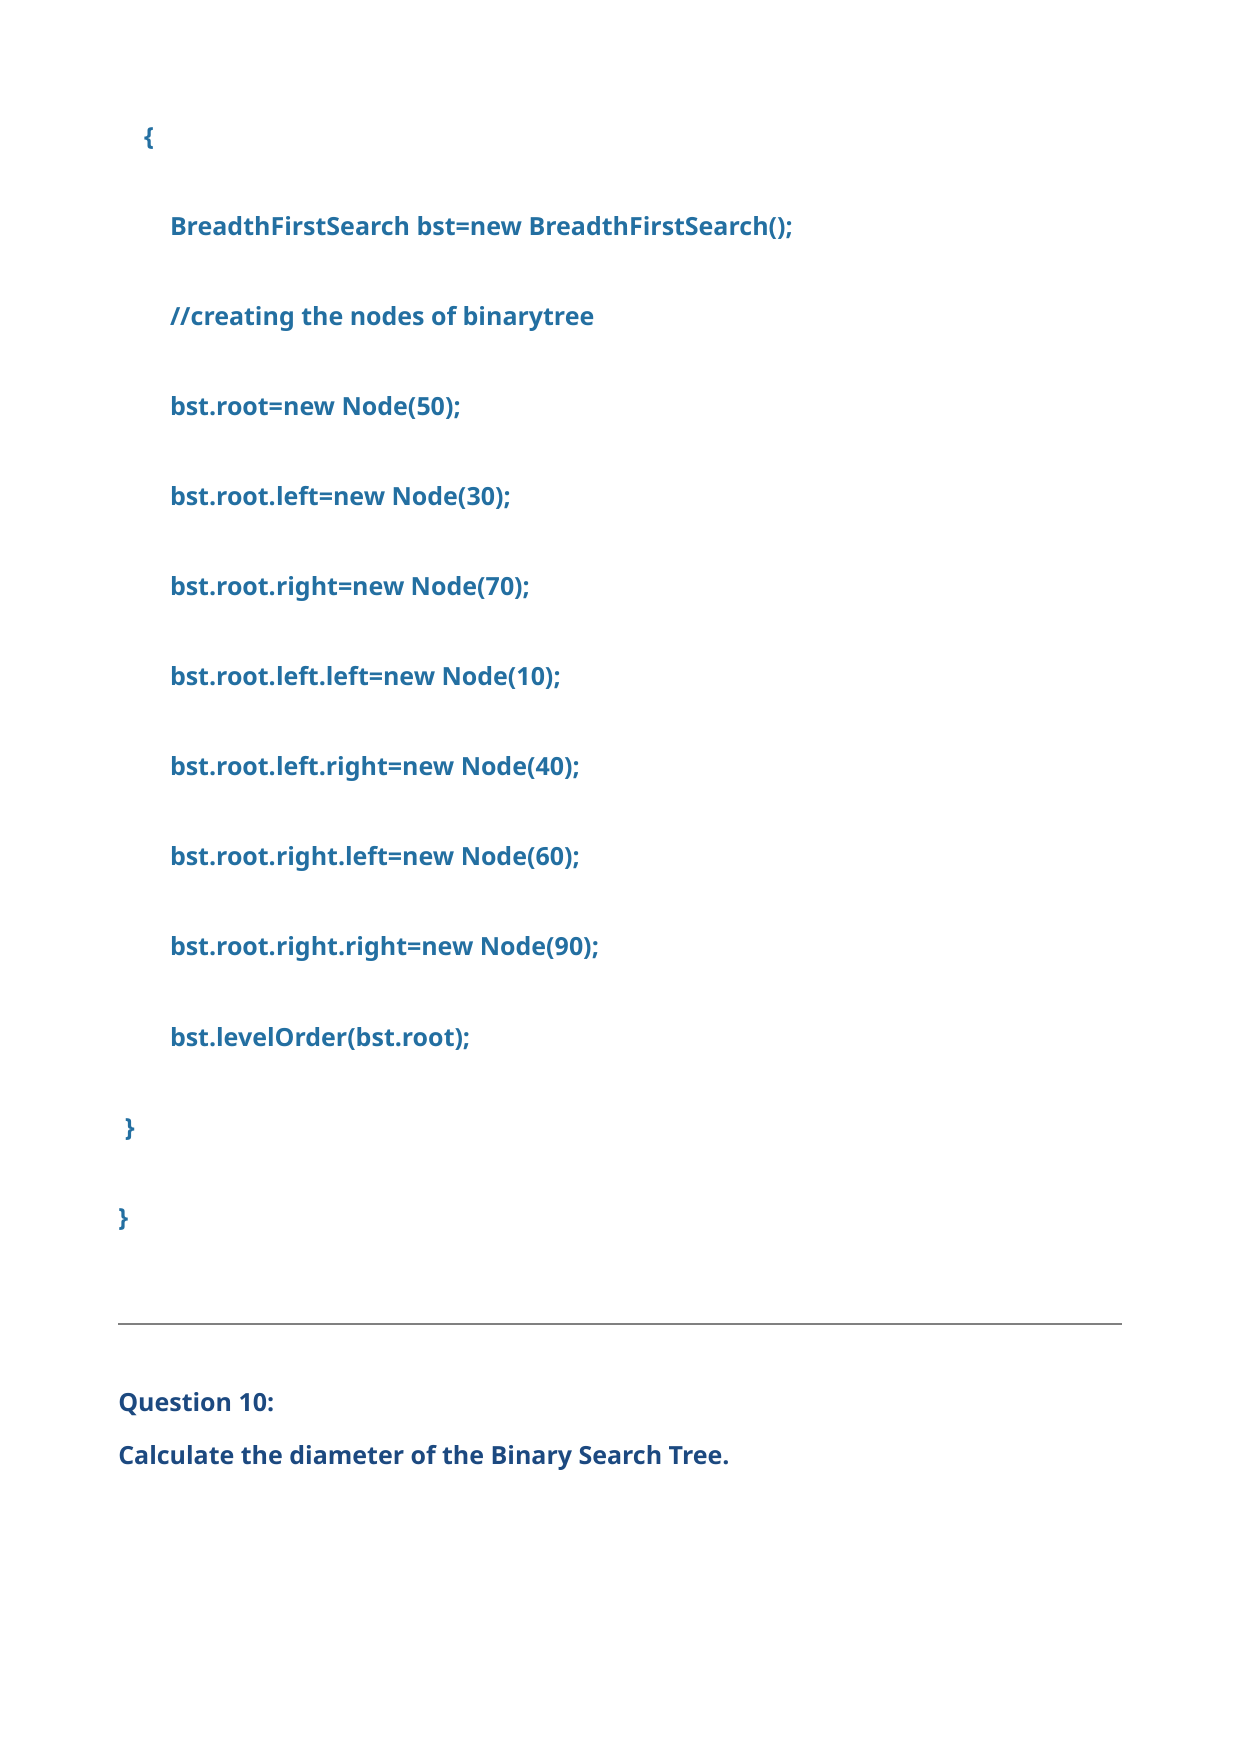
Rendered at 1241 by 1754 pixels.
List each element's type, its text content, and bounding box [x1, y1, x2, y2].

text bst.root.left.left=new Node(10); [118, 659, 1122, 693]
text bst.root.right=new Node(70); [118, 569, 1122, 603]
text bst.root=new Node(50); [118, 388, 1122, 422]
text bst.root.left.right=new Node(40); [118, 749, 1122, 783]
text bst.root.right.left=new Node(60); [118, 839, 1122, 873]
text } [118, 1109, 1122, 1143]
text //creating the nodes of binarytree [118, 298, 1122, 332]
text bst.root.left=new Node(30); [118, 478, 1122, 513]
text BreadthFirstSearch bst=new BreadthFirstSearch(); [118, 208, 1122, 242]
text { [118, 118, 1122, 152]
text bst.levelOrder(bst.root); [118, 1019, 1122, 1053]
text } [118, 1199, 1122, 1233]
text bst.root.right.right=new Node(90); [118, 929, 1122, 963]
subtitle Question 10: [118, 1385, 1122, 1419]
text Calculate the diameter of the Binary Search Tree. [118, 1437, 1122, 1472]
